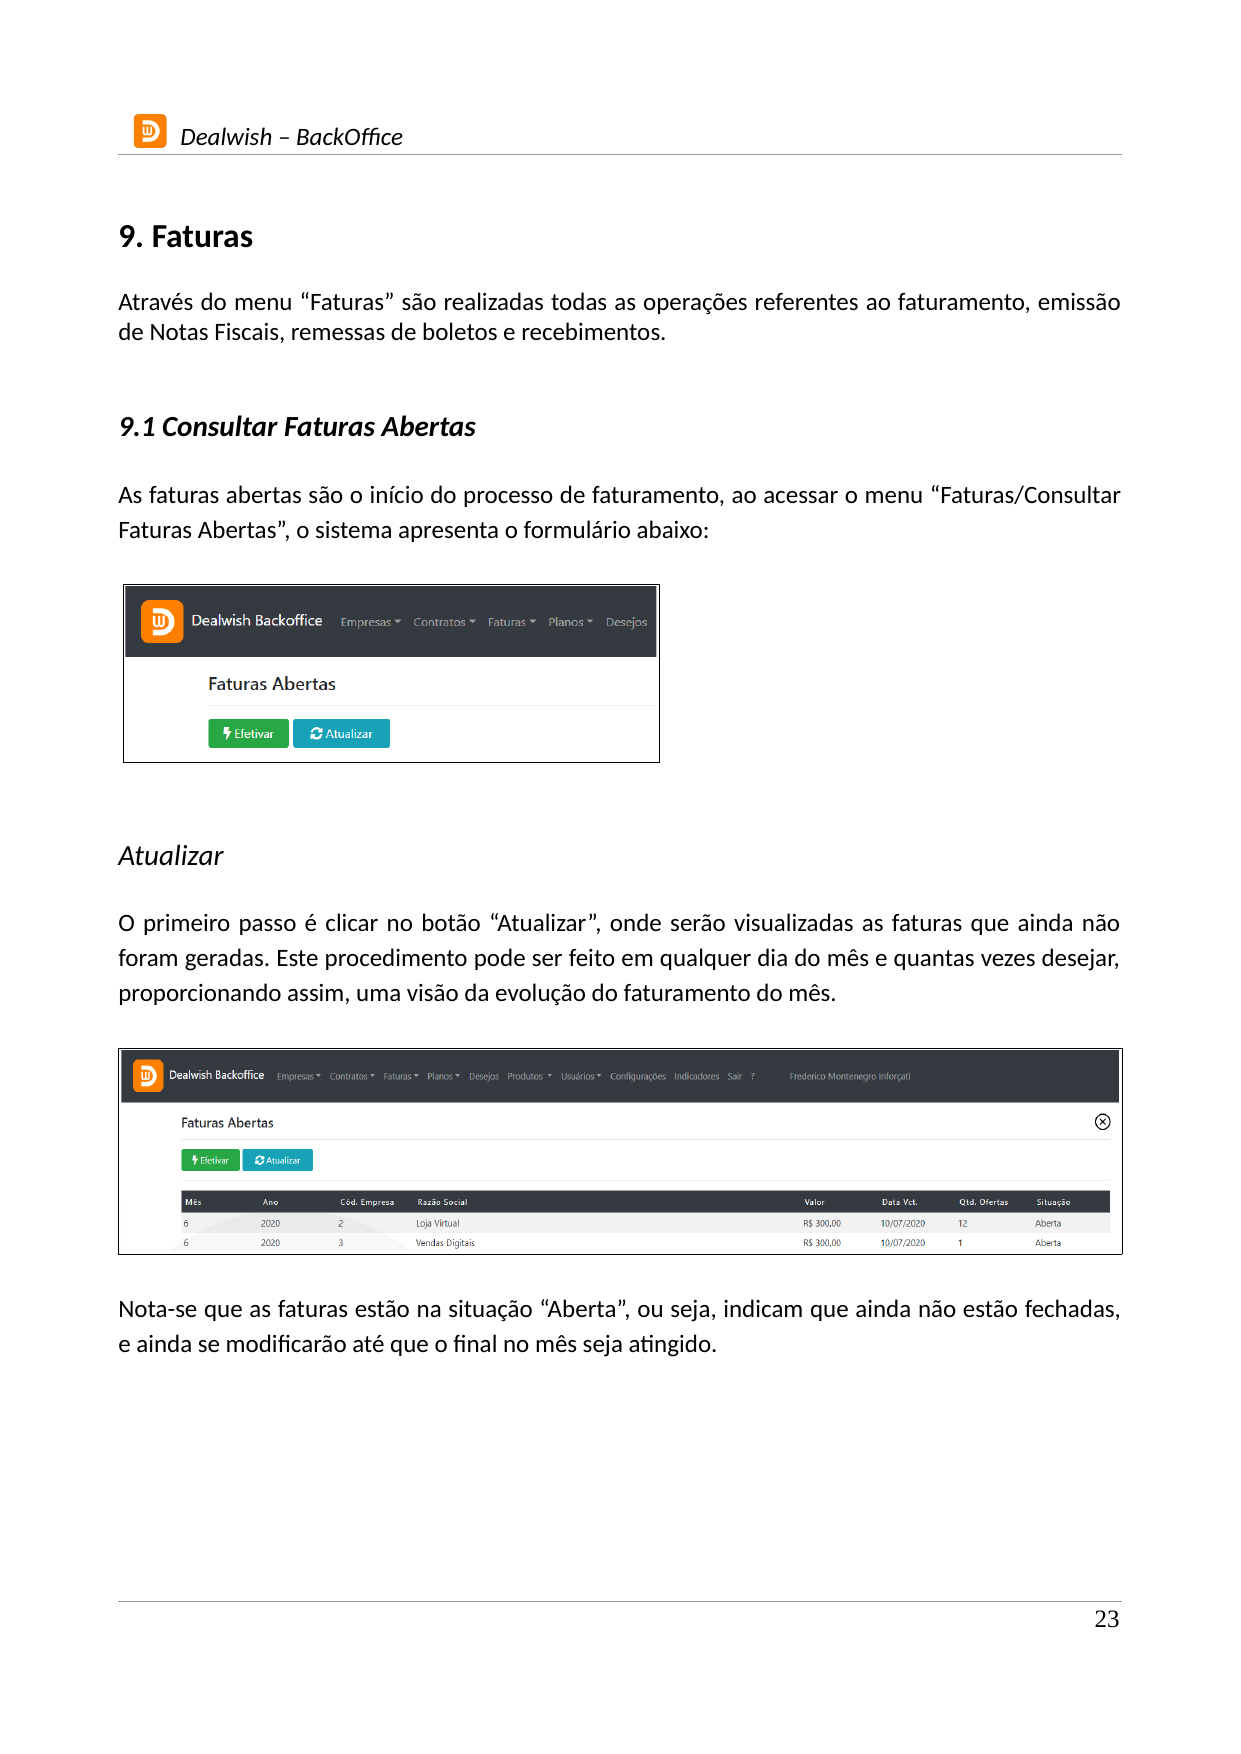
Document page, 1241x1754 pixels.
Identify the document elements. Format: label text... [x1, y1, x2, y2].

text As faturas abertas são o início do processo de faturamento, ao acessar o menu “Faturas/Consultar Faturas Abertas”, o sistema apresenta o formulário abaixo: [118, 479, 1122, 544]
picture [121, 1050, 1119, 1251]
subtitle 9. Faturas [118, 214, 1122, 256]
picture [133, 114, 167, 148]
text Através do menu “Faturas” são realizadas todas as operações referentes ao faturamento, emissão de Notas Fiscais, remessas de boletos e recebimentos. [118, 286, 1122, 347]
picture [125, 586, 657, 759]
subtitle 9.1 Consultar Faturas Abertas [118, 408, 1122, 444]
subtitle Atualizar [118, 837, 1122, 873]
text Nota-se que as faturas estão na situação “Aberta”, ou seja, indicam que ainda não estão fechadas, e ainda se modificarão até que o final no mês seja atingido. [118, 1293, 1122, 1359]
text O primeiro passo é clicar no botão “Atualizar”, onde serão visualizadas as faturas que ainda não foram geradas. Este procedimento pode ser feito em qualquer dia do mês e quantas vezes desejar, proporcionando assim, uma visão da evolução do faturamento do mês. [118, 908, 1122, 1008]
